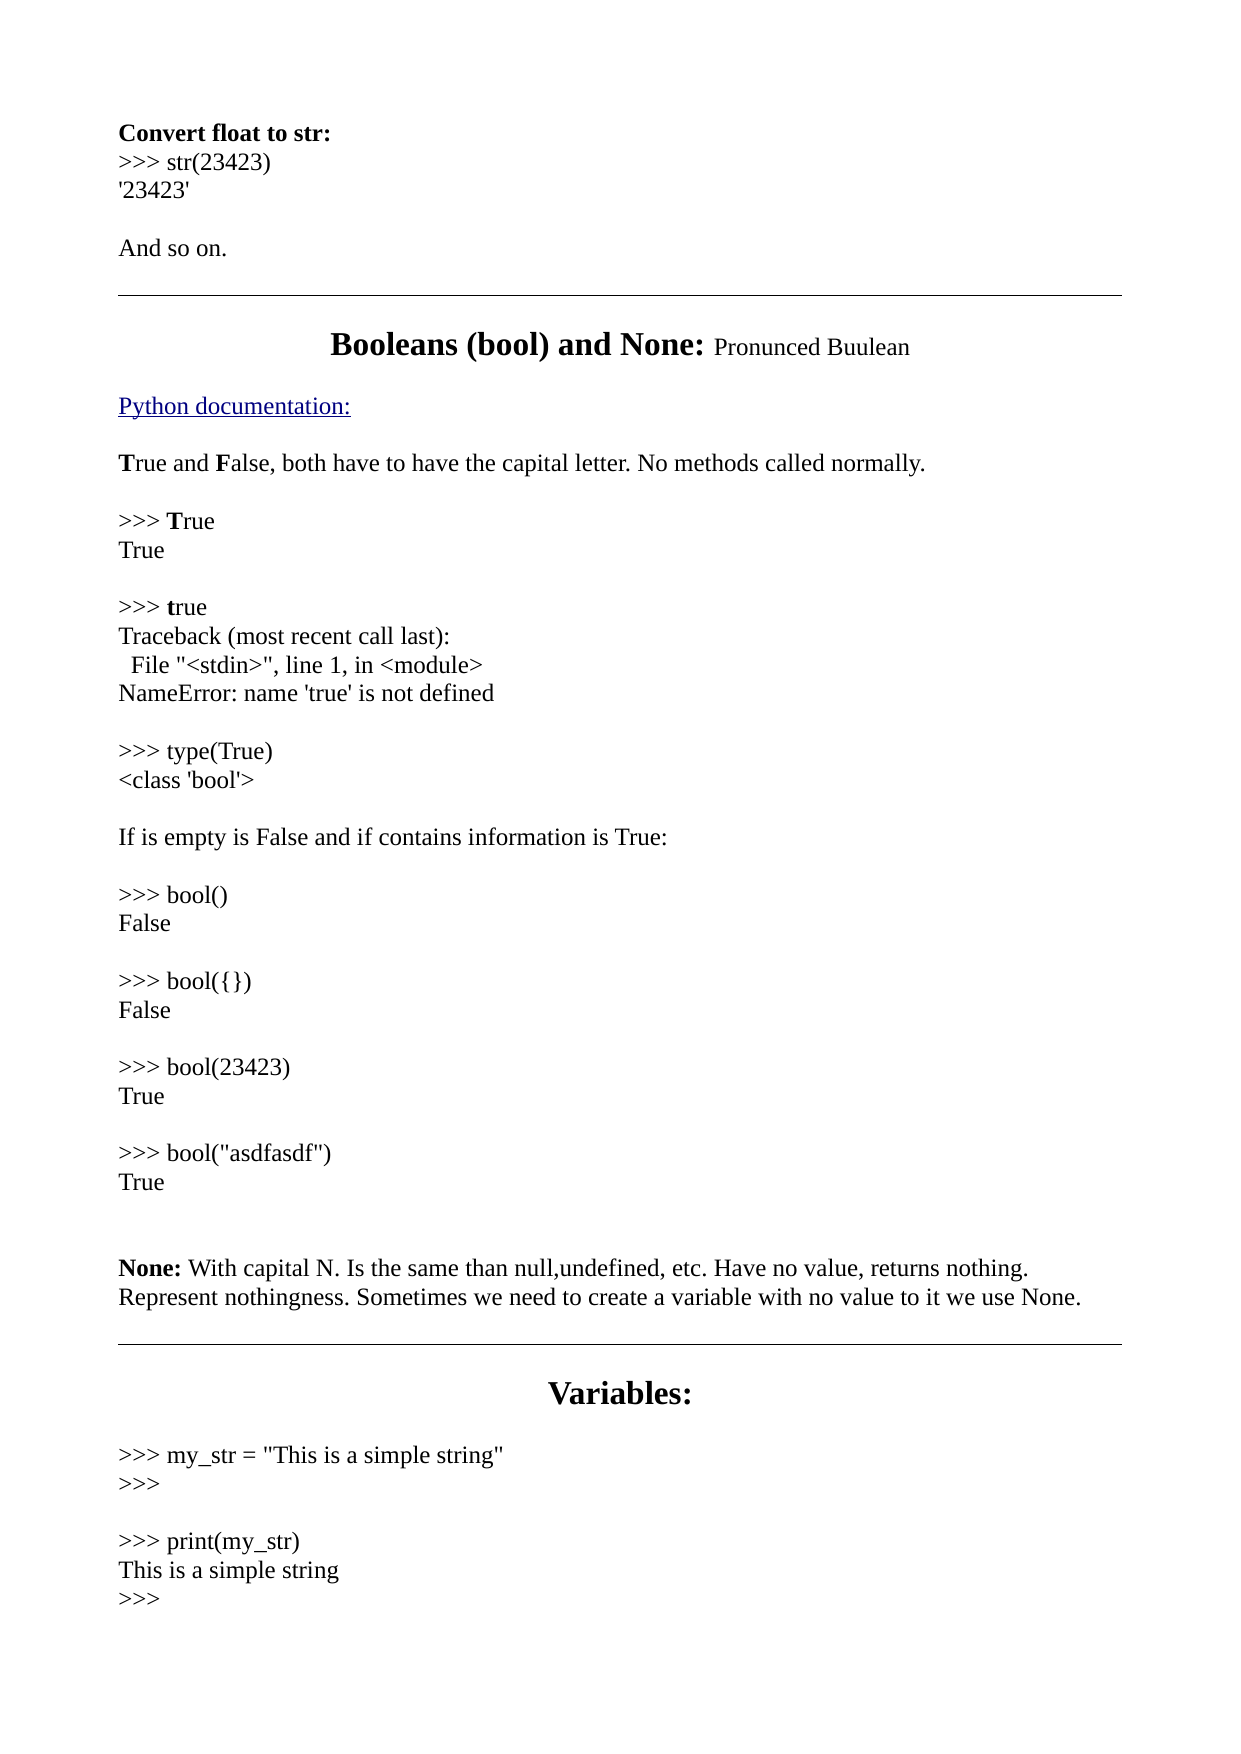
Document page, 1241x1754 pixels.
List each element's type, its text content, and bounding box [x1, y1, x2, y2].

text <class 'bool'> [118, 765, 1122, 793]
text >>> [118, 1469, 1122, 1497]
text >>> bool({}) [118, 966, 1122, 995]
text True [118, 1081, 1122, 1110]
text >>> print(my_str) [118, 1526, 1122, 1555]
text Variables: [118, 1373, 1122, 1411]
text And so on. [118, 233, 1122, 262]
text If is empty is False and if contains information is True: [118, 822, 1122, 851]
text False [118, 995, 1122, 1023]
text >>> bool("asdfasdf") [118, 1138, 1122, 1167]
text None: With capital N. Is the same than null,undefined, etc. Have no value, returns nothing. Represent nothingness. Sometimes we need to create a variable with no value to it we use None. [118, 1253, 1122, 1311]
text >>> str(23423) [118, 147, 1122, 176]
text Convert float to str: [118, 118, 1122, 147]
text >>> bool(23423) [118, 1052, 1122, 1081]
text >>> type(True) [118, 736, 1122, 765]
text >>> [118, 1584, 1122, 1612]
text Python documentation: [118, 391, 1122, 420]
text Traceback (most recent call last): [118, 621, 1122, 650]
text NameError: name 'true' is not defined [118, 678, 1122, 707]
text True and False, both have to have the capital letter. No methods called normally. [118, 448, 1122, 477]
text >>> bool() [118, 880, 1122, 908]
text File "<stdin>", line 1, in <module> [118, 650, 1122, 678]
text >>> True [118, 506, 1122, 535]
text >>> true [118, 592, 1122, 621]
text True [118, 1167, 1122, 1196]
text >>> my_str = "This is a simple string" [118, 1440, 1122, 1469]
text This is a simple string [118, 1555, 1122, 1584]
text '23423' [118, 176, 1122, 204]
text False [118, 908, 1122, 937]
text Booleans (bool) and None: Pronunced Buulean [118, 324, 1122, 362]
text True [118, 535, 1122, 563]
